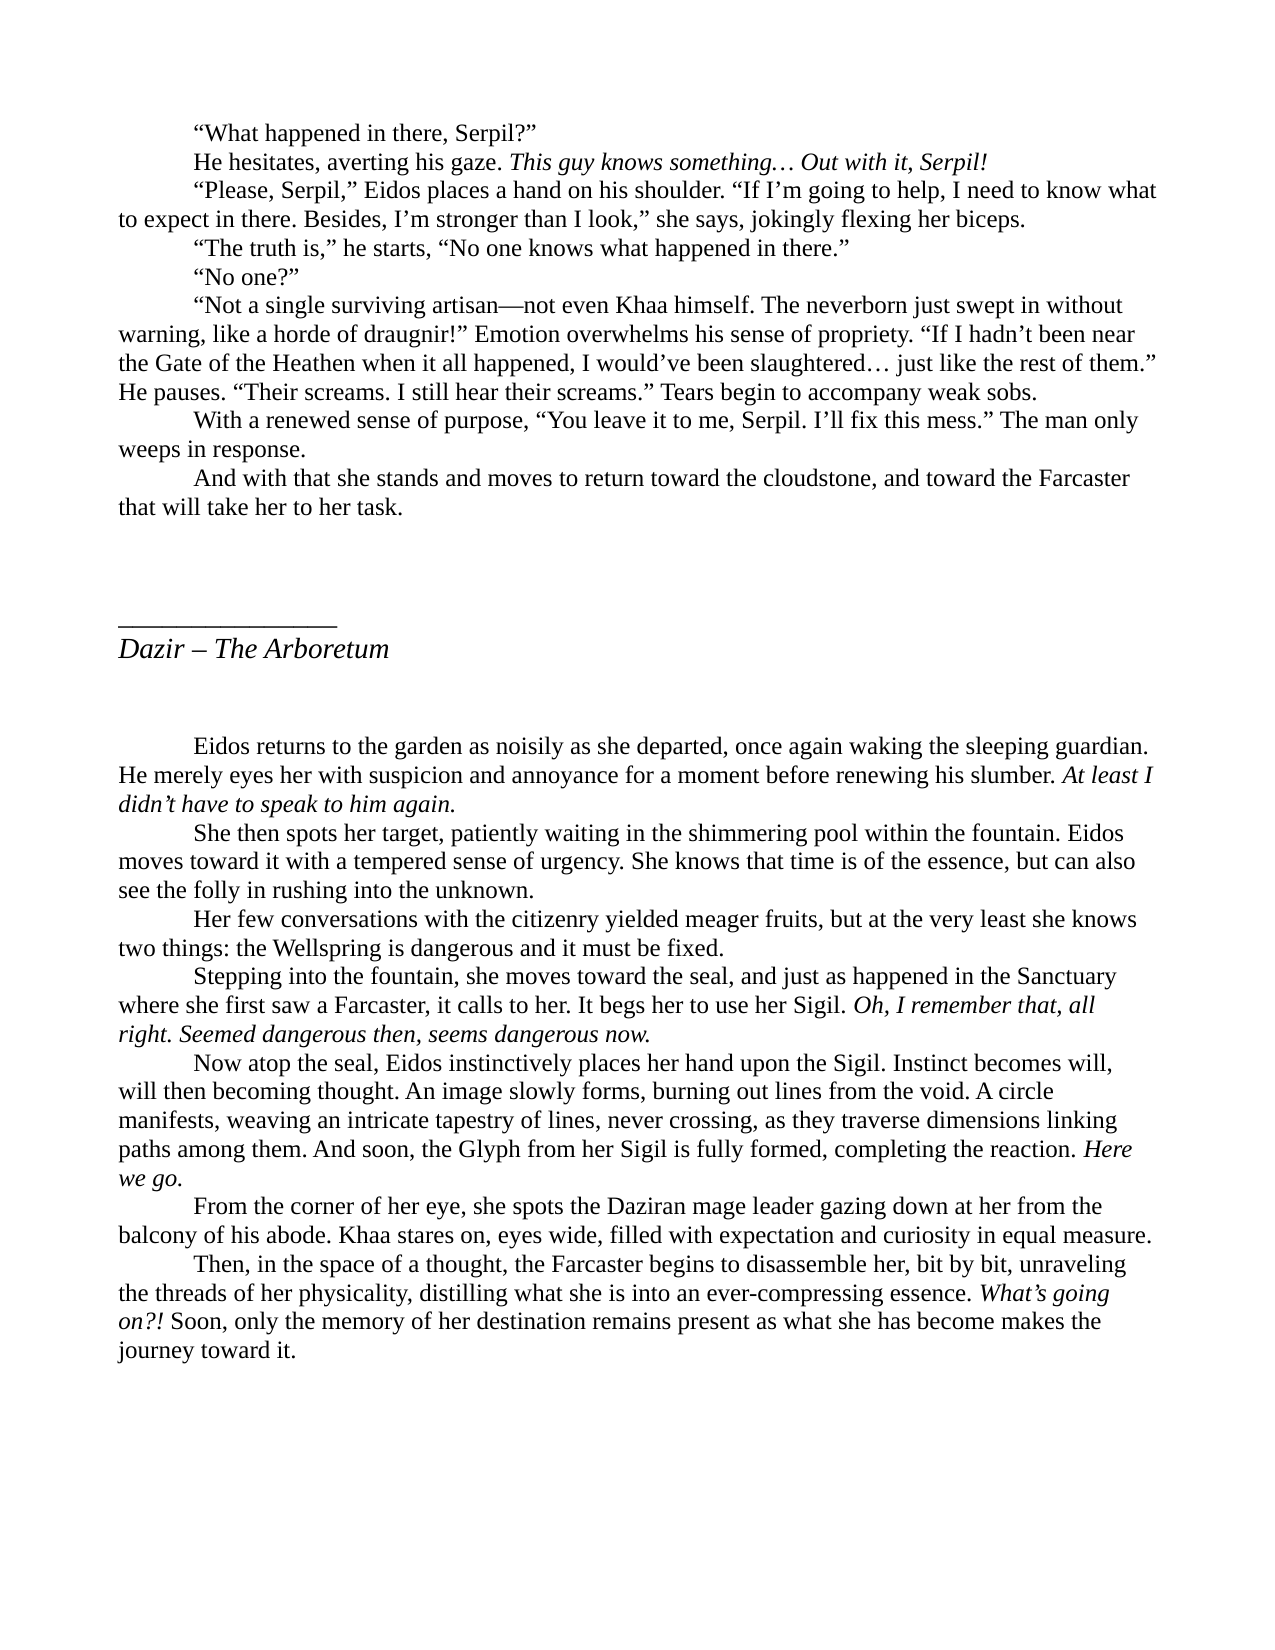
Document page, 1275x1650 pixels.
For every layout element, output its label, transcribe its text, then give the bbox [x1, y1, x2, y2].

text From the corner of her eye, she spots the Daziran mage leader gazing down at her from the balcony of his abode. Khaa stares on, eyes wide, filled with expectation and curiosity in equal measure. [118, 1191, 1157, 1249]
text She then spots her target, patiently waiting in the shimmering pool within the fountain. Eidos moves toward it with a tempered sense of urgency. She knows that time is of the essence, but can also see the folly in rushing into the unknown. [118, 818, 1157, 904]
text Now atop the seal, Eidos instinctively places her hand upon the Sigil. Instinct becomes will, will then becoming thought. An image slowly forms, burning out lines from the void. A circle manifests, weaving an intricate tapestry of lines, never crossing, as they traverse dimensions linking paths among them. And soon, the Glyph from her Sigil is fully formed, completing the reaction. Here we go. [118, 1048, 1157, 1191]
text With a renewed sense of purpose, “You leave it to me, Serpil. I’ll fix this mess.” The man only weeps in response. [118, 406, 1157, 463]
text He hesitates, averting his gaze. This guy knows something… Out with it, Serpil! [118, 147, 1157, 176]
text Her few conversations with the citizenry yielded meager fruits, but at the very least she knows two things: the Wellspring is dangerous and it must be fixed. [118, 904, 1157, 961]
text “Please, Serpil,” Eidos places a hand on his shoulder. “If I’m going to help, I need to know what to expect in there. Besides, I’m stronger than I look,” she says, jokingly flexing her biceps. [118, 176, 1157, 233]
text And with that she stands and moves to return toward the cloudstone, and toward the Farcaster that will take her to her task. [118, 463, 1157, 521]
text Stepping into the fountain, she moves toward the seal, and just as happened in the Sanctuary where she first saw a Farcaster, it calls to her. It begs her to use her Sigil. Oh, I remember that, all right. Seemed dangerous then, seems dangerous now. [118, 961, 1157, 1048]
text “The truth is,” he starts, “No one knows what happened in there.” [118, 233, 1157, 262]
text Then, in the space of a thought, the Farcaster begins to disassemble her, bit by bit, unraveling the threads of her physicality, distilling what she is into an ever-compressing essence. What’s going on?! Soon, only the memory of her destination remains present as what she has become makes the journey toward it. [118, 1249, 1157, 1364]
text “What happened in there, Serpil?” [118, 118, 1157, 147]
text “Not a single surviving artisan—not even Khaa himself. The neverborn just swept in without warning, like a horde of draugnir!” Emotion overwhelms his sense of propriety. “If I hadn’t been near the Gate of the Heathen when it all happened, I would’ve been slaughtered… just like the rest of them.” He pauses. “Their screams. I still hear their screams.” Tears begin to accompany weak sobs. [118, 291, 1157, 406]
text Dazir – The Arboretum [118, 631, 1157, 664]
text “No one?” [118, 262, 1157, 291]
text _______________ [118, 597, 1157, 631]
text Eidos returns to the garden as noisily as she departed, once again waking the sleeping guardian. He merely eyes her with suspicion and annoyance for a moment before renewing his slumber. At least I didn’t have to speak to him again. [118, 731, 1157, 818]
